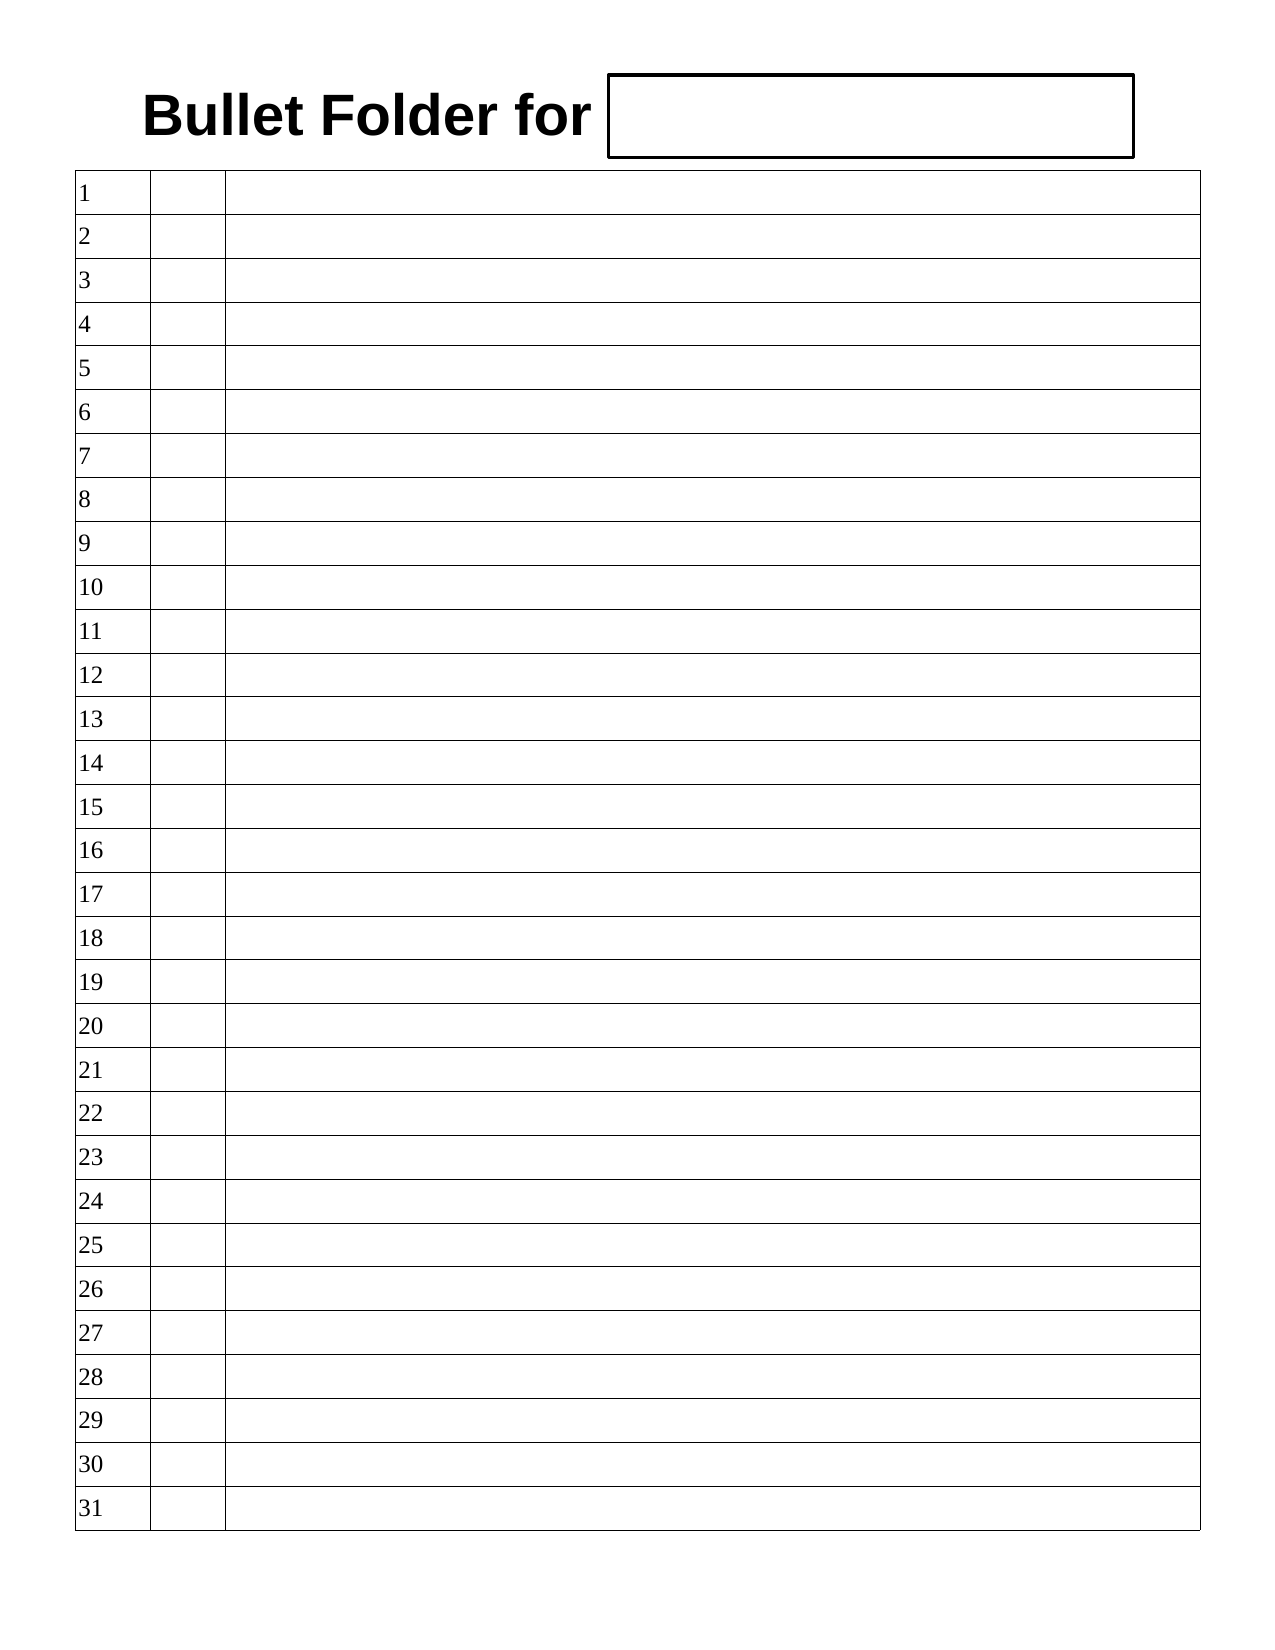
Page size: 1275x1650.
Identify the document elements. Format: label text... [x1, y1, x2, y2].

table_cell [226, 741, 1200, 784]
table_cell [151, 390, 225, 433]
table_cell 19 [76, 960, 150, 1003]
table_cell [226, 1443, 1200, 1486]
table_cell [226, 873, 1200, 916]
table_cell [226, 522, 1200, 565]
table_cell [151, 960, 225, 1003]
table_cell 27 [76, 1311, 150, 1354]
table_cell 11 [76, 610, 150, 652]
table_header 1 [76, 171, 150, 214]
table_cell [151, 434, 225, 477]
table_cell [226, 1136, 1200, 1179]
table_cell [151, 1180, 225, 1222]
table_cell 25 [76, 1224, 150, 1266]
table_cell [226, 1004, 1200, 1047]
table_cell [151, 259, 225, 302]
table_cell 16 [76, 829, 150, 872]
table_cell [151, 873, 225, 916]
table_cell [151, 654, 225, 696]
table_cell 7 [76, 434, 150, 477]
table_cell [151, 785, 225, 828]
table_cell 18 [76, 917, 150, 959]
table_cell 31 [76, 1487, 150, 1529]
table_cell 28 [76, 1355, 150, 1398]
table_cell [151, 1267, 225, 1310]
table_cell 5 [76, 346, 150, 389]
table_cell 23 [76, 1136, 150, 1179]
table_header [151, 171, 225, 214]
table_cell 6 [76, 390, 150, 433]
table_cell [226, 1487, 1200, 1529]
table_cell 21 [76, 1048, 150, 1091]
table_cell [226, 697, 1200, 740]
table_cell [226, 1048, 1200, 1091]
table_cell [226, 1224, 1200, 1266]
table_cell [151, 1487, 225, 1529]
table_header [226, 171, 1200, 214]
table_cell [226, 478, 1200, 521]
table_cell 22 [76, 1092, 150, 1135]
table_cell 17 [76, 873, 150, 916]
table_cell [151, 610, 225, 652]
table_cell 2 [76, 215, 150, 258]
table_cell [226, 259, 1200, 302]
table_cell 9 [76, 522, 150, 565]
table_cell [151, 566, 225, 608]
title [1135, 75, 1200, 158]
table_cell 3 [76, 259, 150, 302]
table_cell [226, 785, 1200, 828]
table_cell [226, 215, 1200, 258]
table_cell 15 [76, 785, 150, 828]
table_cell [151, 303, 225, 345]
table_cell [226, 917, 1200, 959]
table_cell 29 [76, 1399, 150, 1442]
table_cell 14 [76, 741, 150, 784]
table_cell [151, 1443, 225, 1486]
table_cell [151, 522, 225, 565]
table_cell [151, 829, 225, 872]
table_cell [226, 1355, 1200, 1398]
table_cell [226, 1180, 1200, 1222]
table_cell [226, 346, 1200, 389]
table_cell 13 [76, 697, 150, 740]
table_cell [151, 1399, 225, 1442]
table_cell 20 [76, 1004, 150, 1047]
table_cell 24 [76, 1180, 150, 1222]
table_cell [226, 434, 1200, 477]
table_cell 26 [76, 1267, 150, 1310]
table_cell [151, 1004, 225, 1047]
table_cell [226, 1311, 1200, 1354]
title Bullet Folder for [75, 75, 607, 158]
table_cell 10 [76, 566, 150, 608]
table_cell [226, 1267, 1200, 1310]
table_cell [226, 610, 1200, 652]
table_cell [151, 1136, 225, 1179]
table_cell [151, 697, 225, 740]
table_cell [151, 1311, 225, 1354]
table_cell [151, 346, 225, 389]
table_cell 8 [76, 478, 150, 521]
table_cell [226, 960, 1200, 1003]
table_cell [226, 1092, 1200, 1135]
table_cell [151, 478, 225, 521]
table_cell [151, 1355, 225, 1398]
table_cell 12 [76, 654, 150, 696]
table_cell [151, 1224, 225, 1266]
table_cell [151, 1048, 225, 1091]
table_cell [151, 917, 225, 959]
table_cell [226, 566, 1200, 608]
table_cell [226, 303, 1200, 345]
table_cell [151, 741, 225, 784]
table_cell 4 [76, 303, 150, 345]
table_cell [226, 1399, 1200, 1442]
table_cell [226, 390, 1200, 433]
table_cell 30 [76, 1443, 150, 1486]
table_cell [151, 215, 225, 258]
table_cell [226, 829, 1200, 872]
table_cell [226, 654, 1200, 696]
table_cell [151, 1092, 225, 1135]
